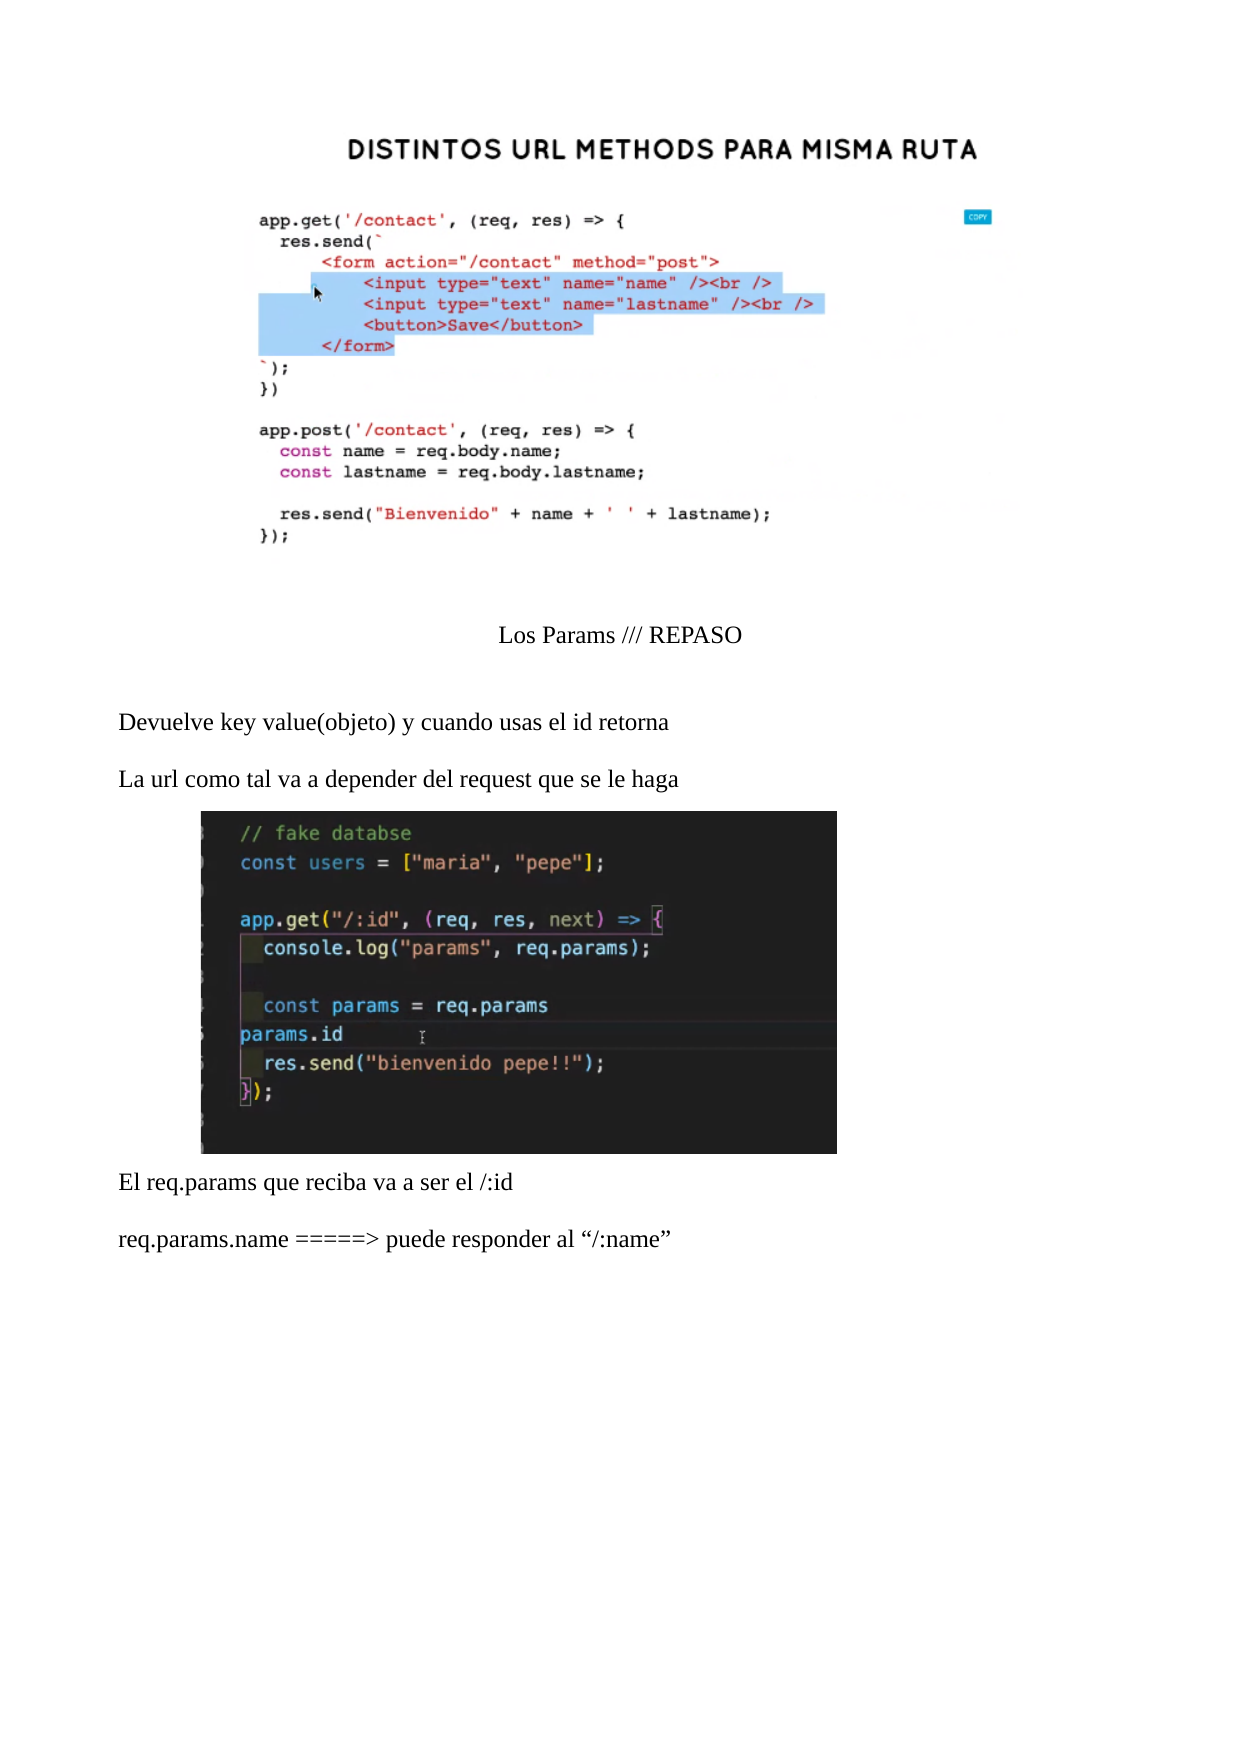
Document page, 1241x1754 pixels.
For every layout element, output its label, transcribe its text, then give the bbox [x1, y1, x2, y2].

text Devuelve key value(objeto) y cuando usas el id retorna [118, 707, 1122, 736]
picture [217, 118, 1023, 564]
text La url como tal va a depender del request que se le haga [118, 764, 1122, 793]
text req.params.name =====> puede responder al “/:name” [118, 1224, 1122, 1253]
text El req.params que reciba va a ser el /:id [118, 1167, 1122, 1196]
picture [200, 811, 837, 1154]
text Los Params /// REPASO [118, 621, 1122, 649]
